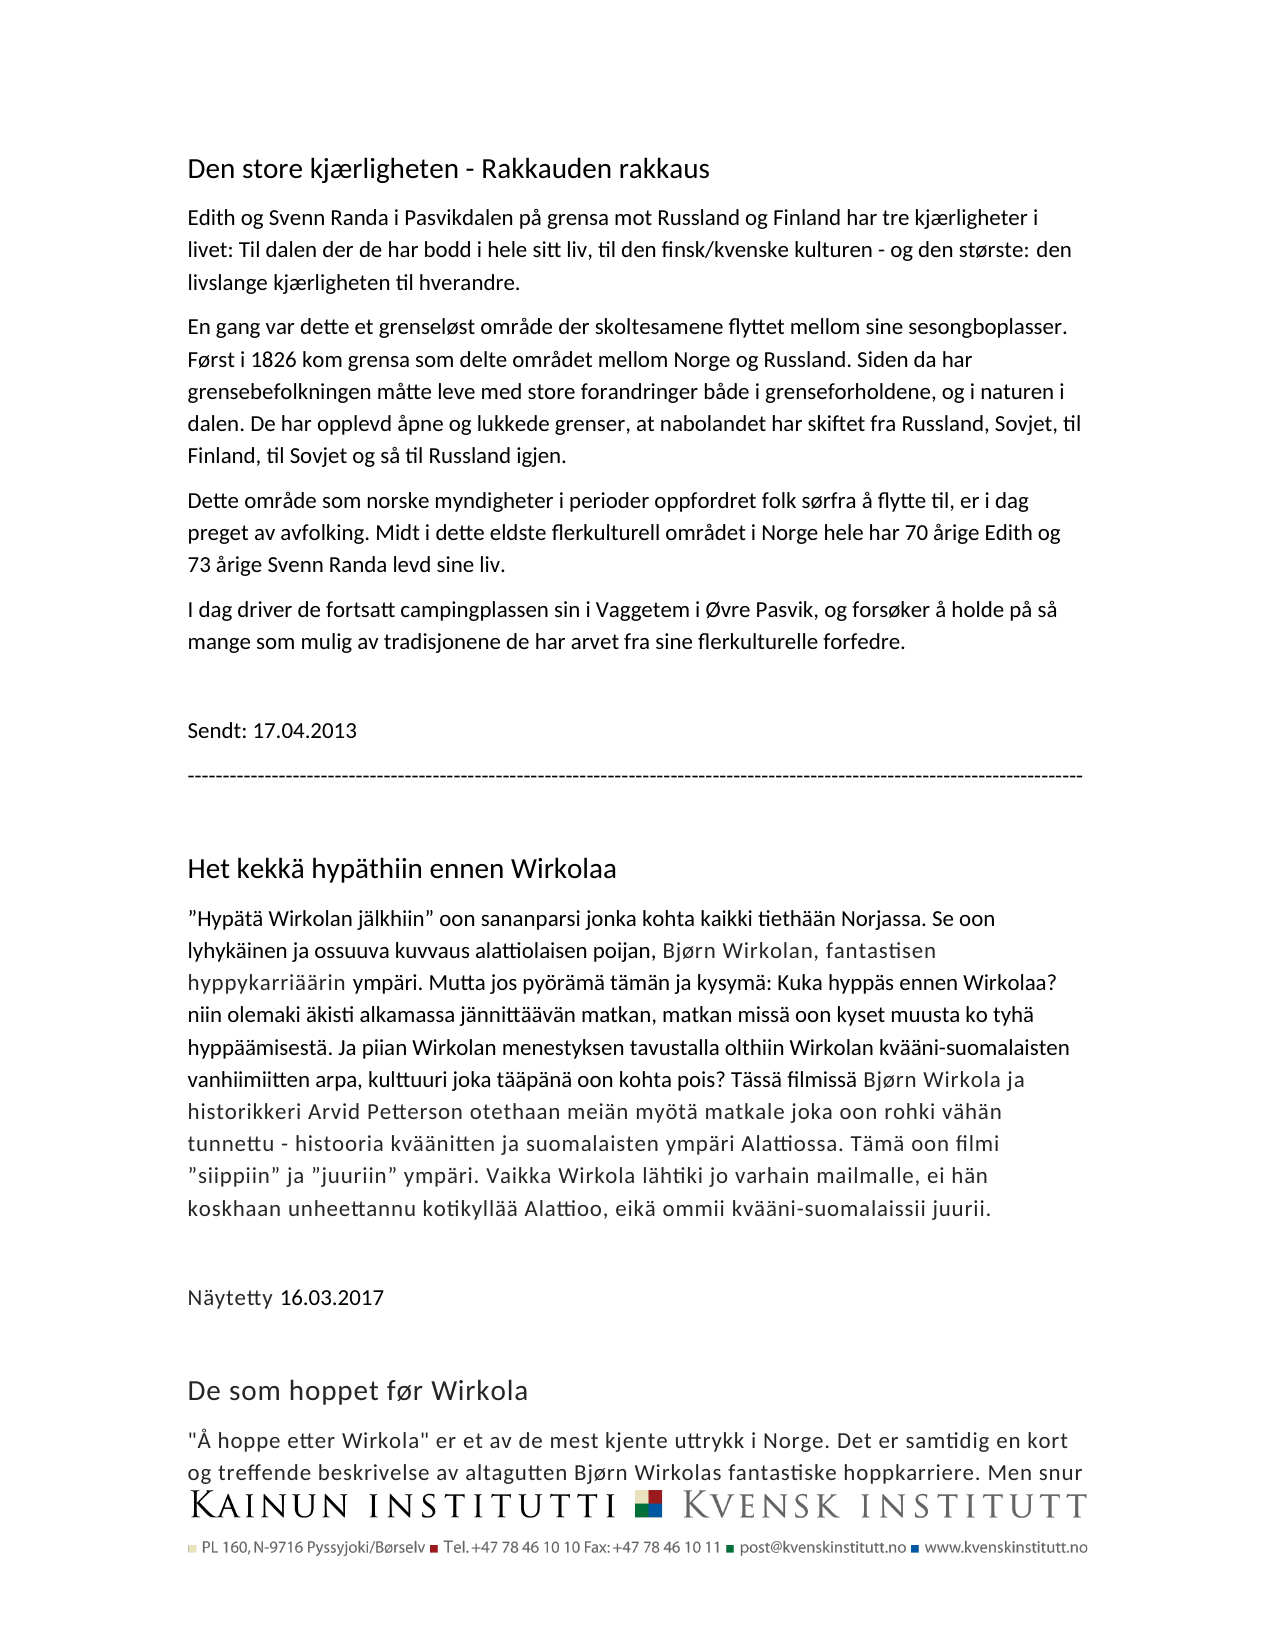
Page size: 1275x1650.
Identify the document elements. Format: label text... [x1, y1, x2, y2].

text De som hoppet før Wirkola [187, 1372, 1087, 1408]
text Den store kjærligheten - Rakkauden rakkaus [187, 150, 1087, 186]
text Dette område som norske myndigheter i perioder oppfordret folk sørfra å flytte til, er i dag preget av avfolking. Midt i dette eldste flerkulturell området i Norge hele har 70 årige Edith og 73 årige Svenn Randa levd sine liv. [187, 486, 1087, 578]
text "Å hoppe etter Wirkola" er et av de mest kjente uttrykk i Norge. Det er samtidig en kort og treffende beskrivelse av altagutten Bjørn Wirkolas fantastiske hoppkarriere. Men snur [187, 1426, 1087, 1486]
text -------------------------------------------------------------------------------------------------------------------------------- [187, 761, 1087, 789]
picture [187, 1490, 1088, 1558]
text Sendt: 17.04.2013 [187, 717, 1087, 744]
text Het kekkä hypäthiin ennen Wirkolaa [187, 851, 1087, 886]
text Edith og Svenn Randa i Pasvikdalen på grensa mot Russland og Finland har tre kjærligheter i livet: Til dalen der de har bodd i hele sitt liv, til den finsk/kvenske kulturen - og den største: den livslange kjærligheten til hverandre. [187, 203, 1087, 296]
text ”Hypätä Wirkolan jälkhiin” oon sananparsi jonka kohta kaikki tiethään Norjassa. Se oon lyhykäinen ja ossuuva kuvvaus alattiolaisen poijan, Bjørn Wirkolan, fantastisen hyppykarriäärin ympäri. Mutta jos pyörämä tämän ja kysymä: Kuka hyppäs ennen Wirkolaa? niin olemaki äkisti alkamassa jännittäävän matkan, matkan missä oon kyset muusta ko tyhä hyppäämisestä. Ja piian Wirkolan menestyksen tavustalla olthiin Wirkolan kvääni-suomalaisten vanhiimiitten arpa, kulttuuri joka tääpänä oon kohta pois? Tässä filmissä Bjørn Wirkola ja historikkeri Arvid Petterson otethaan meiän myötä matkale joka oon rohki vähän tunnettu - histooria kväänitten ja suomalaisten ympäri Alattiossa. Tämä oon filmi ”siippiin” ja ”juuriin” ympäri. Vaikka Wirkola lähtiki jo varhain mailmalle, ei hän koskhaan unheettannu kotikyllää Alattioo, eikä ommii kvääni-suomalaissii juurii. [187, 904, 1087, 1222]
text En gang var dette et grenseløst område der skoltesamene flyttet mellom sine sesongboplasser. Først i 1826 kom grensa som delte området mellom Norge og Russland. Siden da har grensebefolkningen måtte leve med store forandringer både i grenseforholdene, og i naturen i dalen. De har opplevd åpne og lukkede grenser, at nabolandet har skiftet fra Russland, Sovjet, til Finland, til Sovjet og så til Russland igjen. [187, 312, 1087, 469]
text I dag driver de fortsatt campingplassen sin i Vaggetem i Øvre Pasvik, og forsøker å holde på så mange som mulig av tradisjonene de har arvet fra sine flerkulturelle forfedre. [187, 595, 1087, 655]
text Näytetty 16.03.2017 [187, 1283, 1087, 1311]
